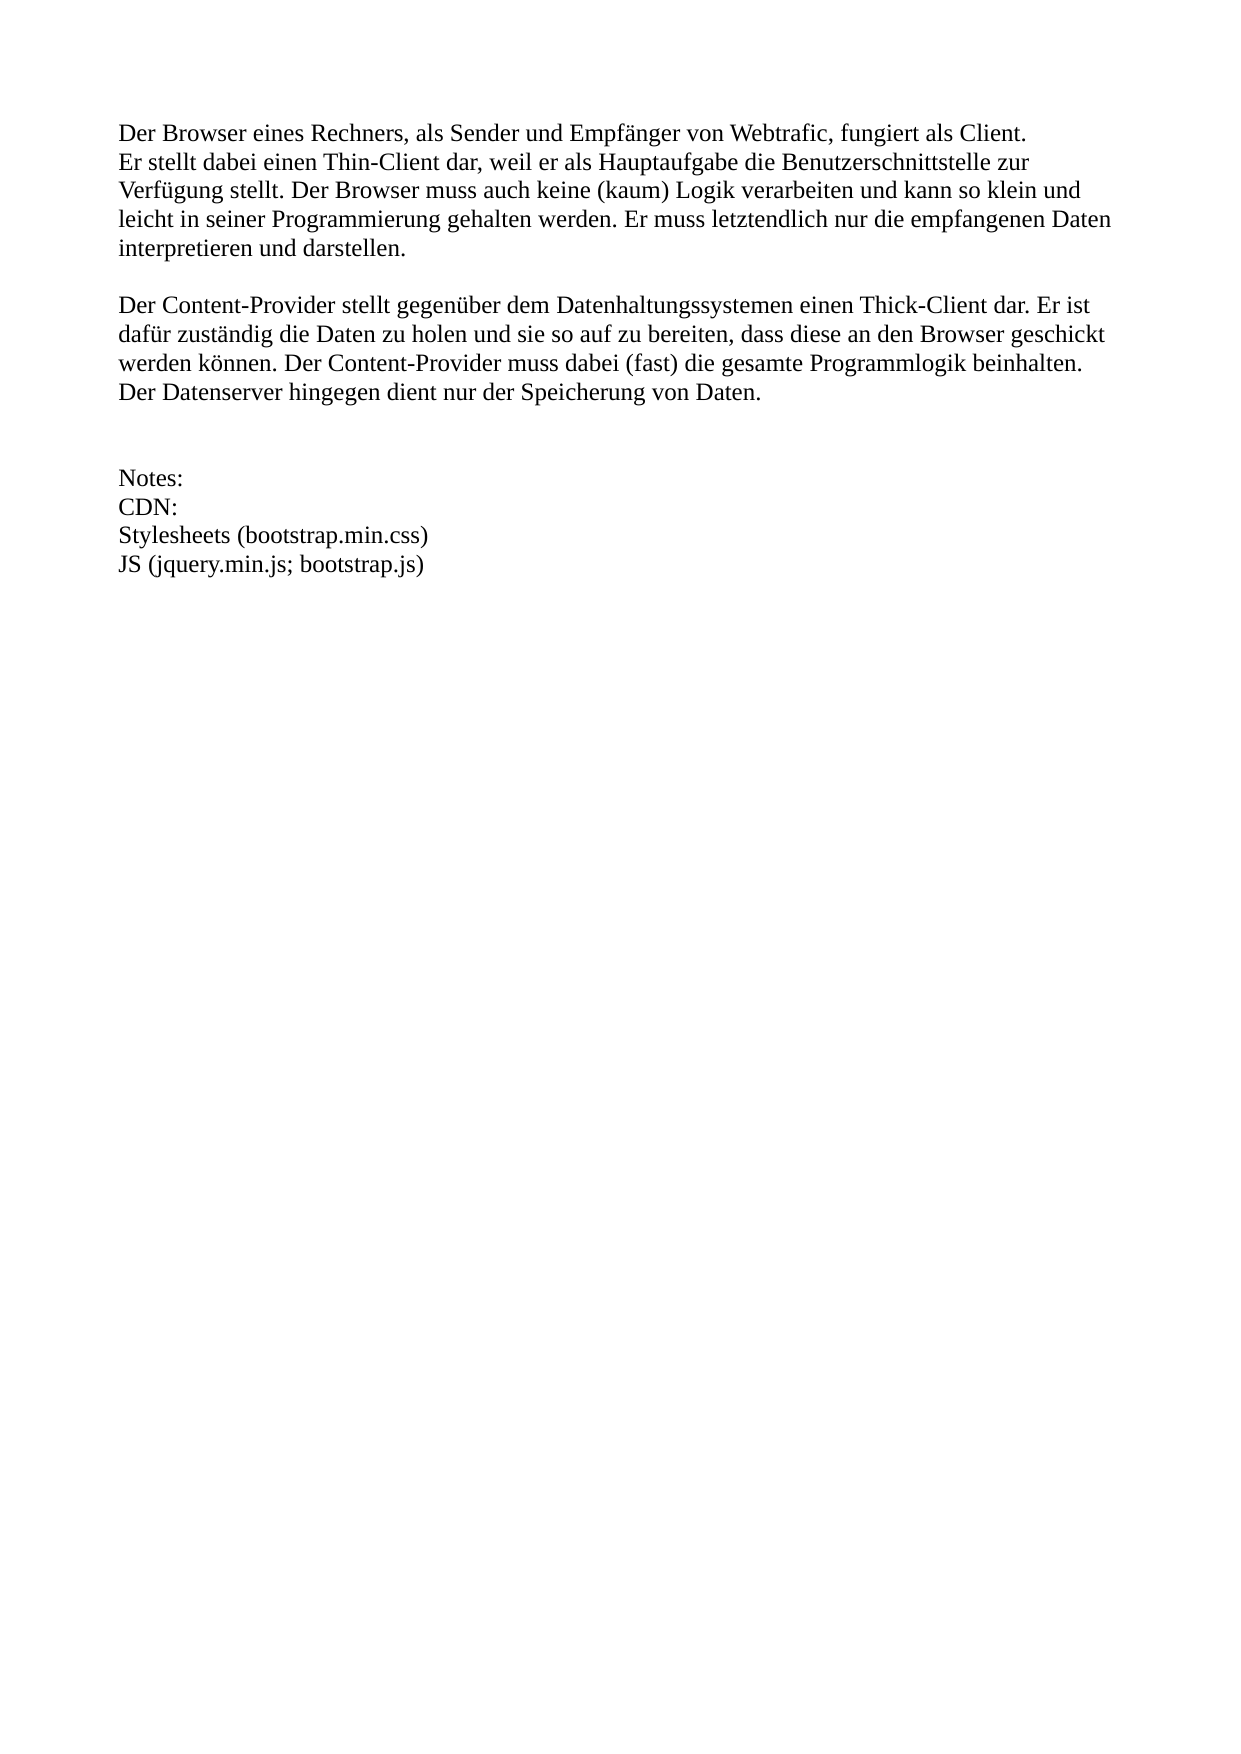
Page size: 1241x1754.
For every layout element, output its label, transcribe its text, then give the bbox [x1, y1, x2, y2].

text Notes: [118, 463, 1122, 492]
text JS (jquery.min.js; bootstrap.js) [118, 549, 1122, 578]
text Er stellt dabei einen Thin-Client dar, weil er als Hauptaufgabe die Benutzerschnittstelle zur Verfügung stellt. Der Browser muss auch keine (kaum) Logik verarbeiten und kann so klein und leicht in seiner Programmierung gehalten werden. Er muss letztendlich nur die empfangenen Daten interpretieren und darstellen. [118, 147, 1122, 262]
text Der Browser eines Rechners, als Sender und Empfänger von Webtrafic, fungiert als Client. [118, 118, 1122, 147]
text CDN: [118, 492, 1122, 521]
text Der Content-Provider stellt gegenüber dem Datenhaltungssystemen einen Thick-Client dar. Er ist dafür zuständig die Daten zu holen und sie so auf zu bereiten, dass diese an den Browser geschickt werden können. Der Content-Provider muss dabei (fast) die gesamte Programmlogik beinhalten. Der Datenserver hingegen dient nur der Speicherung von Daten. [118, 291, 1122, 406]
text Stylesheets (bootstrap.min.css) [118, 521, 1122, 549]
